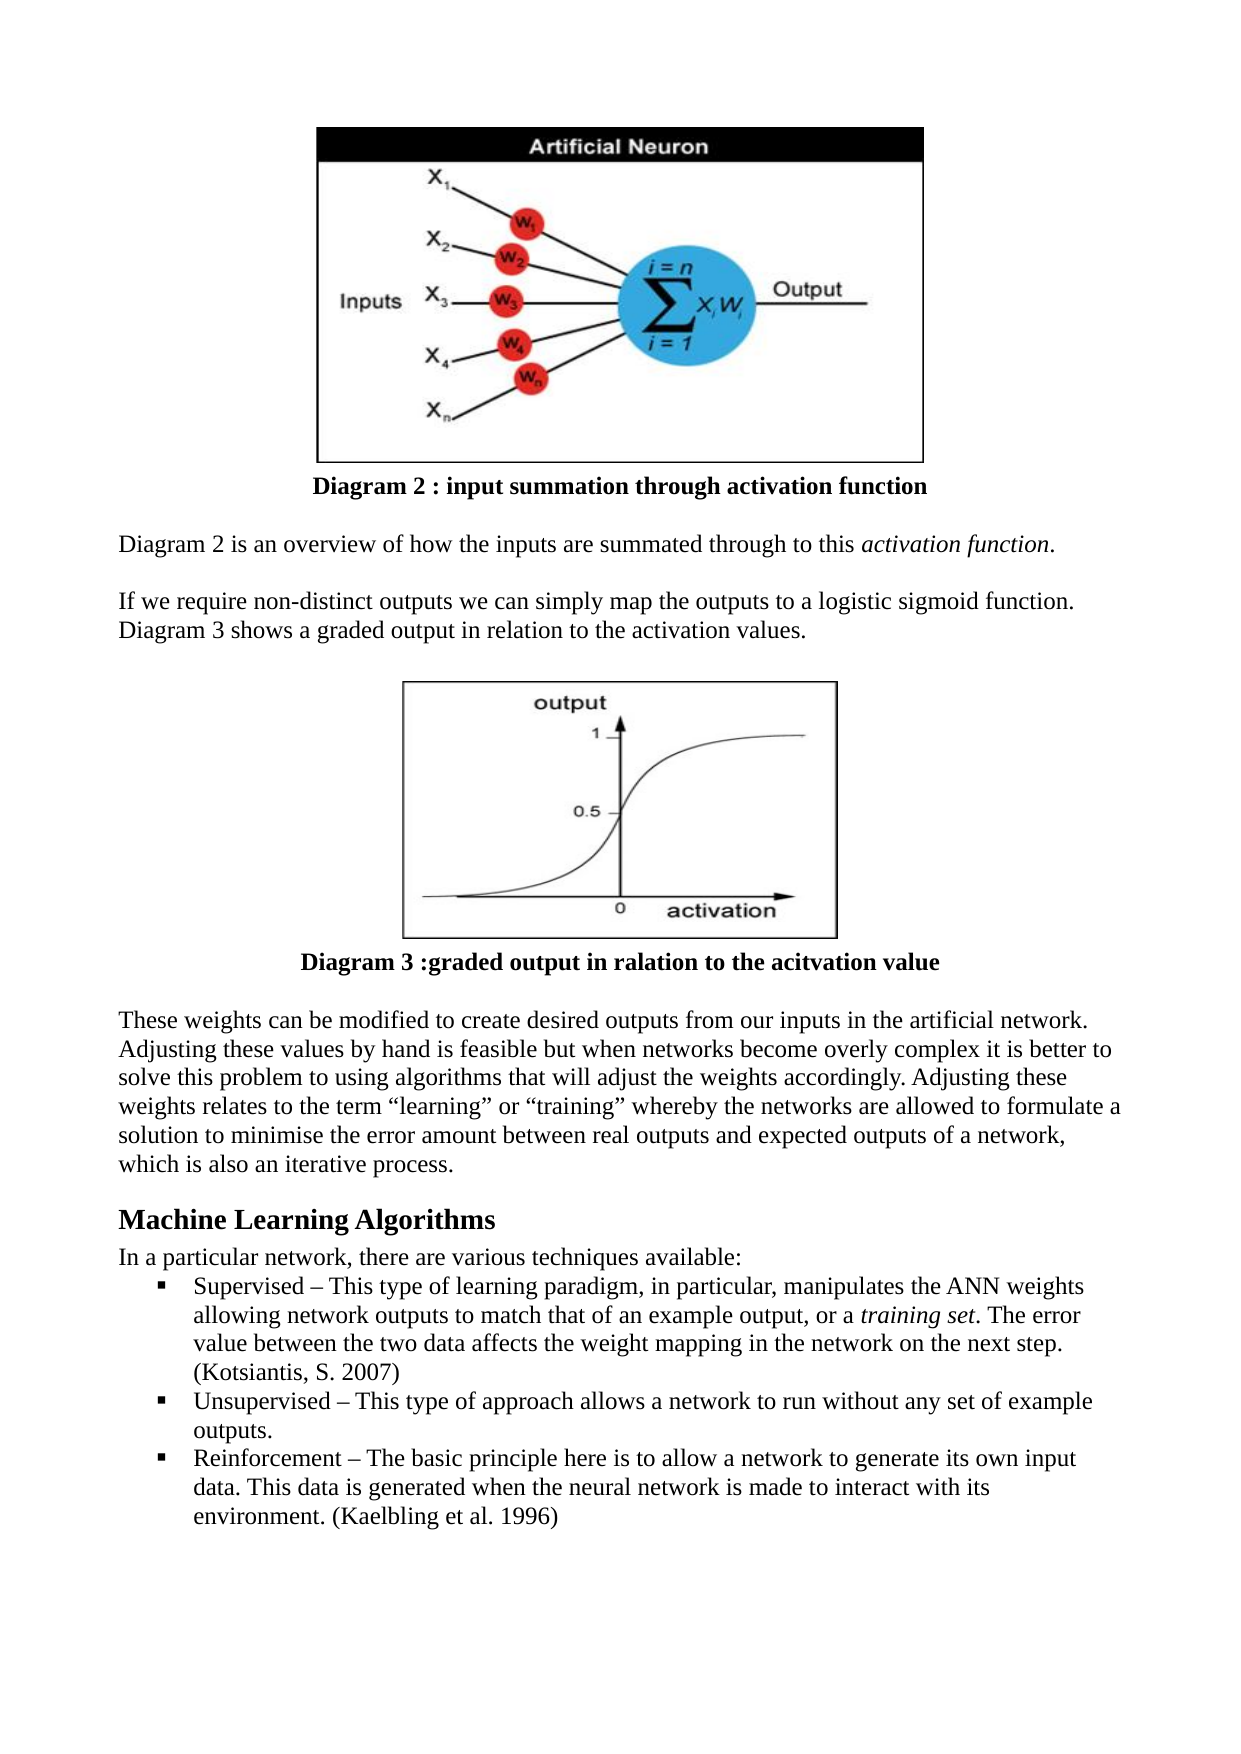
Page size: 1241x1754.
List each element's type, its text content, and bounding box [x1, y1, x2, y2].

list Supervised – This type of learning paradigm, in particular, manipulates the ANN weights allowing network outputs to match that of an example output, or a training set. The error value between the two data affects the weight mapping in the network on the next step. (Kotsiantis, S. 2007) [156, 1271, 1122, 1386]
text In a particular network, there are various techniques available: [118, 1242, 1122, 1271]
list Reinforcement – The basic principle here is to allow a network to generate its own input data. This data is generated when the neural network is made to interact with its environment. (Kaelbling et al. 1996) [156, 1443, 1122, 1530]
text If we require non-distinct outputs we can simply map the outputs to a logistic sigmoid function. Diagram 3 shows a graded output in relation to the activation values. [118, 586, 1122, 644]
text Diagram 3 :graded output in ralation to the acitvation value [118, 947, 1122, 976]
picture [402, 681, 838, 939]
text These weights can be modified to create desired outputs from our inputs in the artificial network. Adjusting these values by hand is feasible but when networks become overly complex it is better to solve this problem to using algorithms that will adjust the weights accordingly. Adjusting these weights relates to the term “learning” or “training” whereby the networks are allowed to formulate a solution to minimise the error amount between real outputs and expected outputs of a network, which is also an iterative process. [118, 1005, 1122, 1177]
text Diagram 2 is an overview of how the inputs are summated through to this activation function. [118, 529, 1122, 558]
picture [316, 127, 924, 463]
text Diagram 2 : input summation through activation function [118, 471, 1122, 500]
subtitle Machine Learning Algorithms [118, 1202, 1122, 1236]
list Unsupervised – This type of approach allows a network to run without any set of example outputs. [156, 1386, 1122, 1443]
